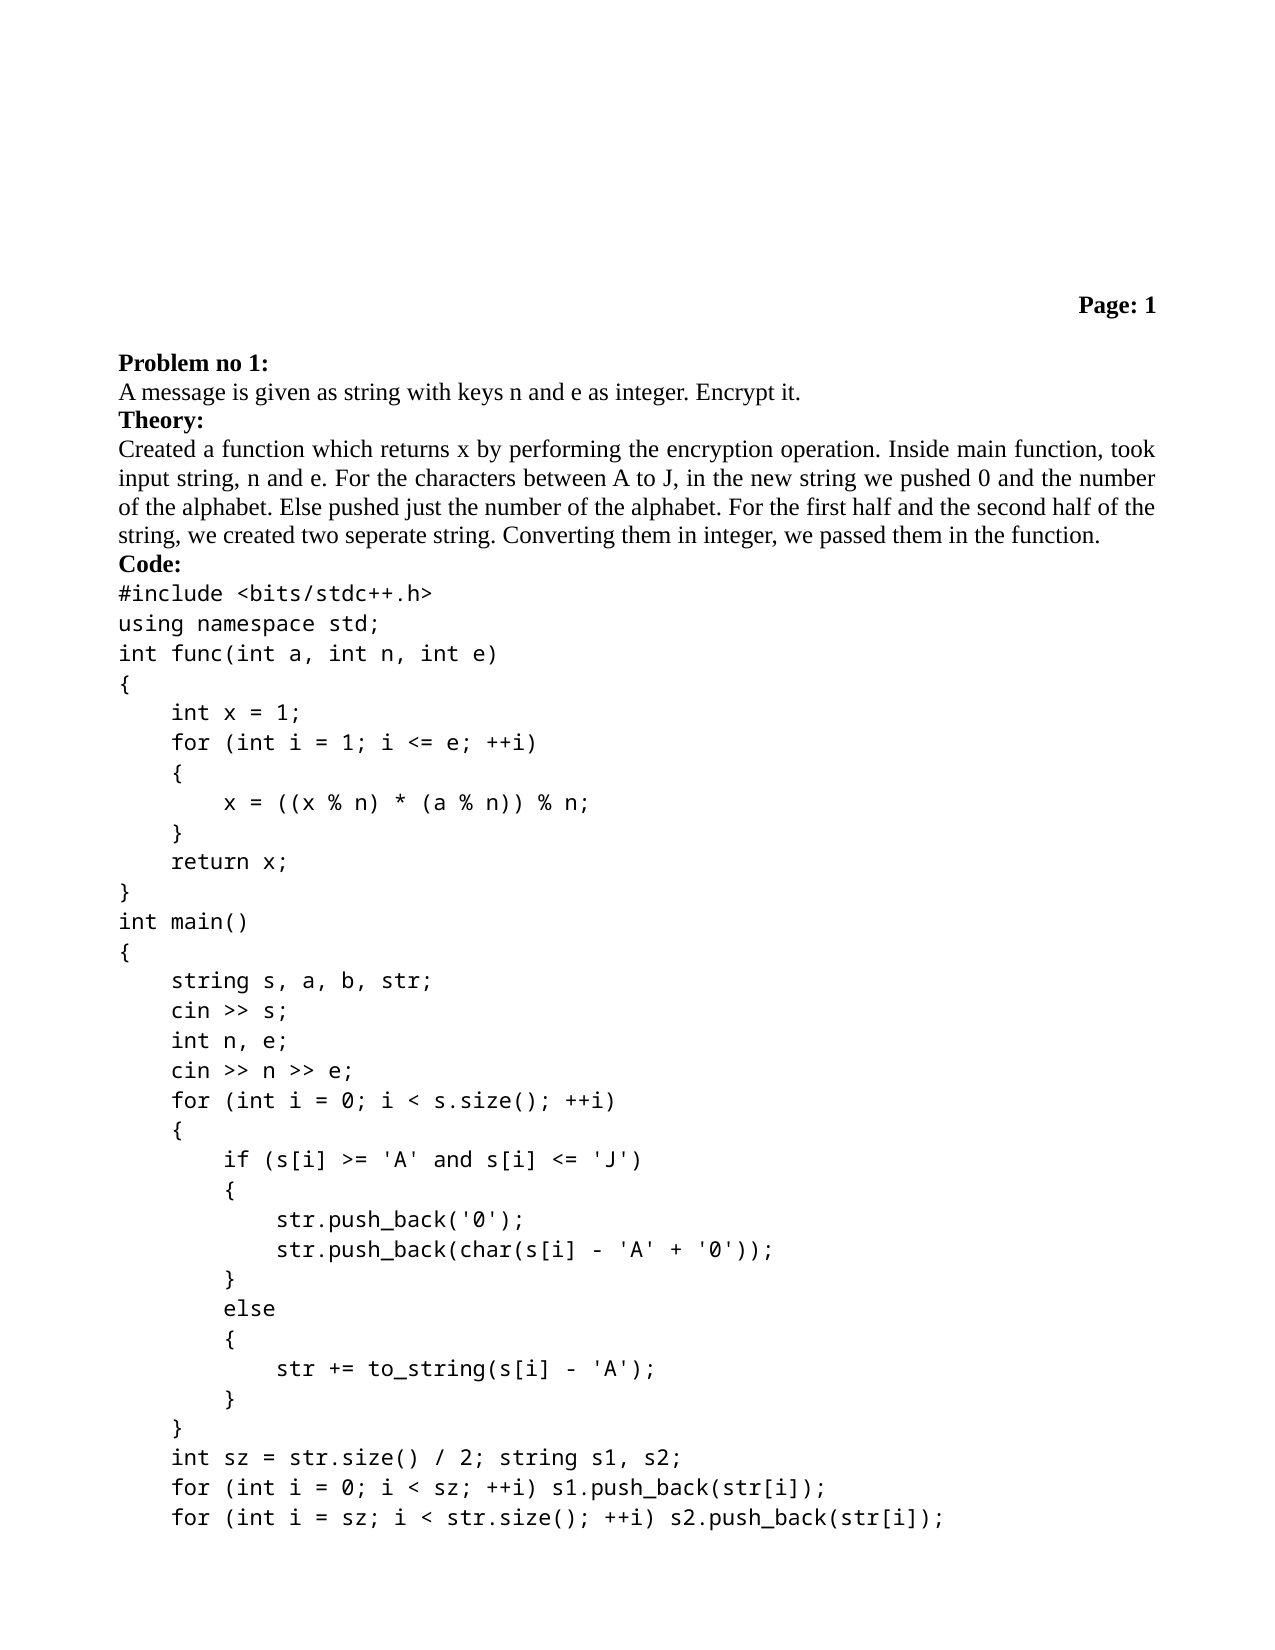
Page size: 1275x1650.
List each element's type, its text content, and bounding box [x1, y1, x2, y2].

text else [118, 1293, 1157, 1323]
text if (s[i] >= 'A' and s[i] <= 'J') [118, 1144, 1157, 1174]
text int func(int a, int n, int e) [118, 638, 1157, 667]
text int sz = str.size() / 2; string s1, s2; [118, 1442, 1157, 1472]
text } [118, 1263, 1157, 1293]
text } [118, 1412, 1157, 1442]
text #include <bits/stdc++.h> [118, 578, 1157, 608]
text cin >> s; [118, 995, 1157, 1025]
text A message is given as string with keys n and e as integer. Encrypt it. [118, 377, 1157, 406]
text } [118, 816, 1157, 846]
text { [118, 936, 1157, 965]
text for (int i = sz; i < str.size(); ++i) s2.push_back(str[i]); [118, 1502, 1157, 1531]
text int n, e; [118, 1025, 1157, 1055]
text str += to_string(s[i] - 'A'); [118, 1353, 1157, 1382]
text x = ((x % n) * (a % n)) % n; [118, 787, 1157, 816]
text Problem no 1: [118, 348, 1157, 377]
text { [118, 667, 1157, 697]
text } [118, 1382, 1157, 1412]
text for (int i = 1; i <= e; ++i) [118, 727, 1157, 757]
text cin >> n >> e; [118, 1055, 1157, 1084]
text { [118, 1174, 1157, 1204]
text Code: [118, 549, 1157, 578]
text for (int i = 0; i < sz; ++i) s1.push_back(str[i]); [118, 1472, 1157, 1502]
text } [118, 876, 1157, 906]
text int main() [118, 906, 1157, 936]
text str.push_back('0'); [118, 1204, 1157, 1233]
text int x = 1; [118, 697, 1157, 727]
text Page: 1 [118, 291, 1157, 319]
text for (int i = 0; i < s.size(); ++i) [118, 1084, 1157, 1114]
text using namespace std; [118, 608, 1157, 638]
text { [118, 1114, 1157, 1144]
text string s, a, b, str; [118, 965, 1157, 995]
text str.push_back(char(s[i] - 'A' + '0')); [118, 1233, 1157, 1263]
text { [118, 757, 1157, 787]
text { [118, 1323, 1157, 1353]
text Theory: [118, 406, 1157, 434]
text return x; [118, 846, 1157, 876]
text Created a function which returns x by performing the encryption operation. Inside main function, took input string, n and e. For the characters between A to J, in the new string we pushed 0 and the number of the alphabet. Else pushed just the number of the alphabet. For the first half and the second half of the string, we created two seperate string. Converting them in integer, we passed them in the function. [118, 434, 1157, 549]
